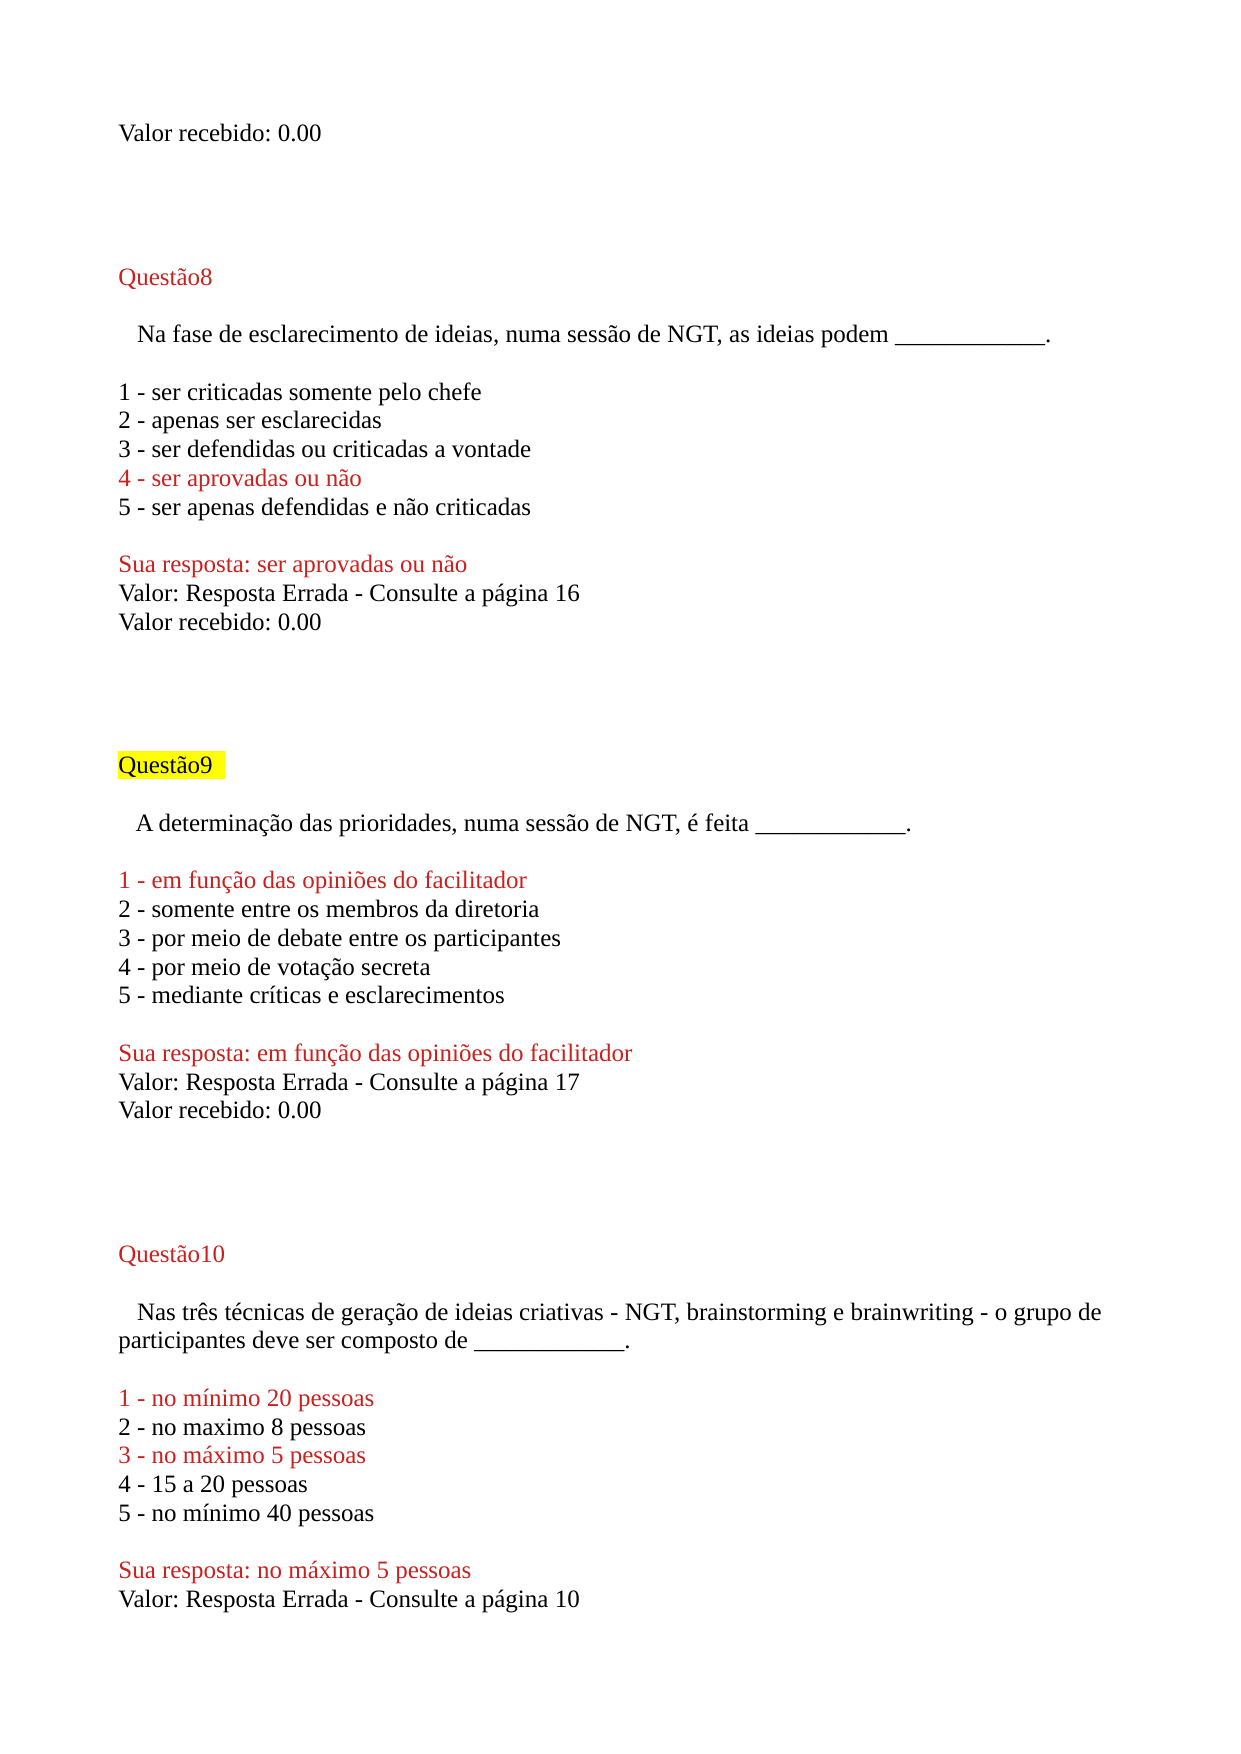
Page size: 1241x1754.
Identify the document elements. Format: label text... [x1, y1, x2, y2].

text Questão9 [118, 751, 1122, 779]
text 4 - por meio de votação secreta [118, 952, 1122, 981]
text Valor: Resposta Errada - Consulte a página 17 [118, 1067, 1122, 1096]
text 4 - 15 a 20 pessoas [118, 1469, 1122, 1498]
text Questão8 [118, 262, 1122, 291]
text Sua resposta: no máximo 5 pessoas [118, 1556, 1122, 1584]
text Valor: Resposta Errada - Consulte a página 16 [118, 578, 1122, 607]
text Sua resposta: ser aprovadas ou não [118, 549, 1122, 578]
text Valor recebido: 0.00 [118, 118, 1122, 147]
text 2 - somente entre os membros da diretoria [118, 894, 1122, 923]
text 4 - ser aprovadas ou não [118, 463, 1122, 492]
text A determinação das prioridades, numa sessão de NGT, é feita ____________. [118, 808, 1122, 837]
text 1 - ser criticadas somente pelo chefe [118, 377, 1122, 406]
text Valor recebido: 0.00 [118, 1096, 1122, 1124]
text 1 - no mínimo 20 pessoas [118, 1383, 1122, 1412]
text Questão10 [118, 1239, 1122, 1268]
text Nas três técnicas de geração de ideias criativas - NGT, brainstorming e brainwriting - o grupo de participantes deve ser composto de ____________. [118, 1297, 1122, 1354]
text 2 - apenas ser esclarecidas [118, 406, 1122, 434]
text 3 - ser defendidas ou criticadas a vontade [118, 434, 1122, 463]
text 1 - em função das opiniões do facilitador [118, 866, 1122, 894]
text Valor recebido: 0.00 [118, 607, 1122, 636]
text 2 - no maximo 8 pessoas [118, 1412, 1122, 1441]
text 3 - por meio de debate entre os participantes [118, 923, 1122, 952]
text 5 - no mínimo 40 pessoas [118, 1498, 1122, 1527]
text Valor: Resposta Errada - Consulte a página 10 [118, 1584, 1122, 1613]
text Na fase de esclarecimento de ideias, numa sessão de NGT, as ideias podem ____________. [118, 319, 1122, 348]
text 5 - mediante críticas e esclarecimentos [118, 981, 1122, 1009]
text 3 - no máximo 5 pessoas [118, 1441, 1122, 1469]
text Sua resposta: em função das opiniões do facilitador [118, 1038, 1122, 1067]
text 5 - ser apenas defendidas e não criticadas [118, 492, 1122, 521]
